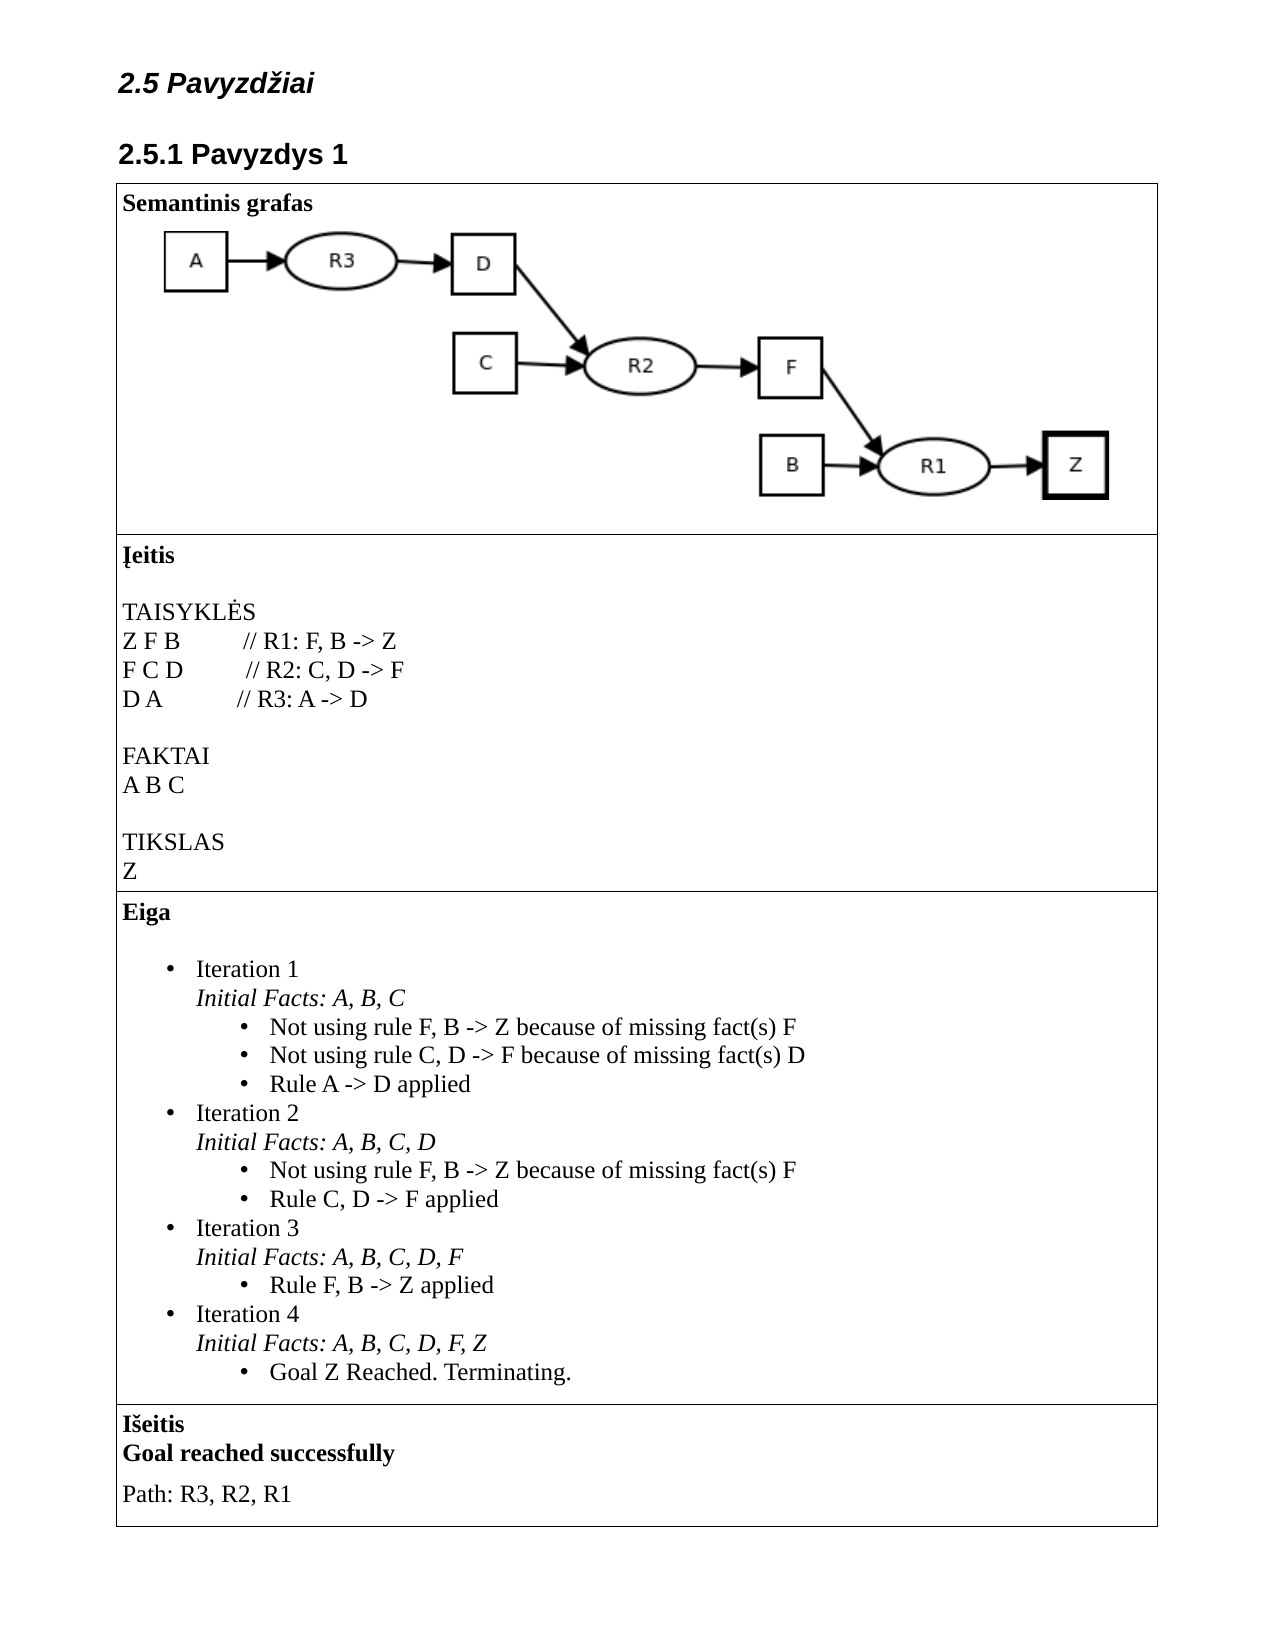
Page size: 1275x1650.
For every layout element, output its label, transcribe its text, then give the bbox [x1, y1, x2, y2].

subtitle 2.5 Pavyzdžiai [118, 66, 1157, 99]
subtitle 2.5.1 Pavyzdys 1 [118, 137, 1157, 170]
table_cell Išeitis Goal reached successfully Path: R3, R2, R1 [117, 1405, 1157, 1526]
table_cell Eiga Iteration 1 Initial Facts: A, B, C Not using rule F, B -> Z because of missing fact(s) F Not using rule C, D -> F because of missing fact(s) D Rule A -> D applied Iteration 2 Initial Facts: A, B, C, D Not using rule F, B -> Z because of missing fact(s) F Rule C, D -> F applied Iteration 3 Initial Facts: A, B, C, D, F Rule F, B -> Z applied Iteration 4 Initial Facts: A, B, C, D, F, Z Goal Z Reached. Terminating. [117, 892, 1157, 1403]
table_cell Įeitis TAISYKLĖS Z F B // R1: F, B -> Z F C D // R2: C, D -> F D A // R3: A -> D FAKTAI A B C TIKSLAS Z [117, 535, 1157, 891]
table_header Semantinis grafas [117, 184, 1157, 534]
picture [163, 231, 1110, 500]
